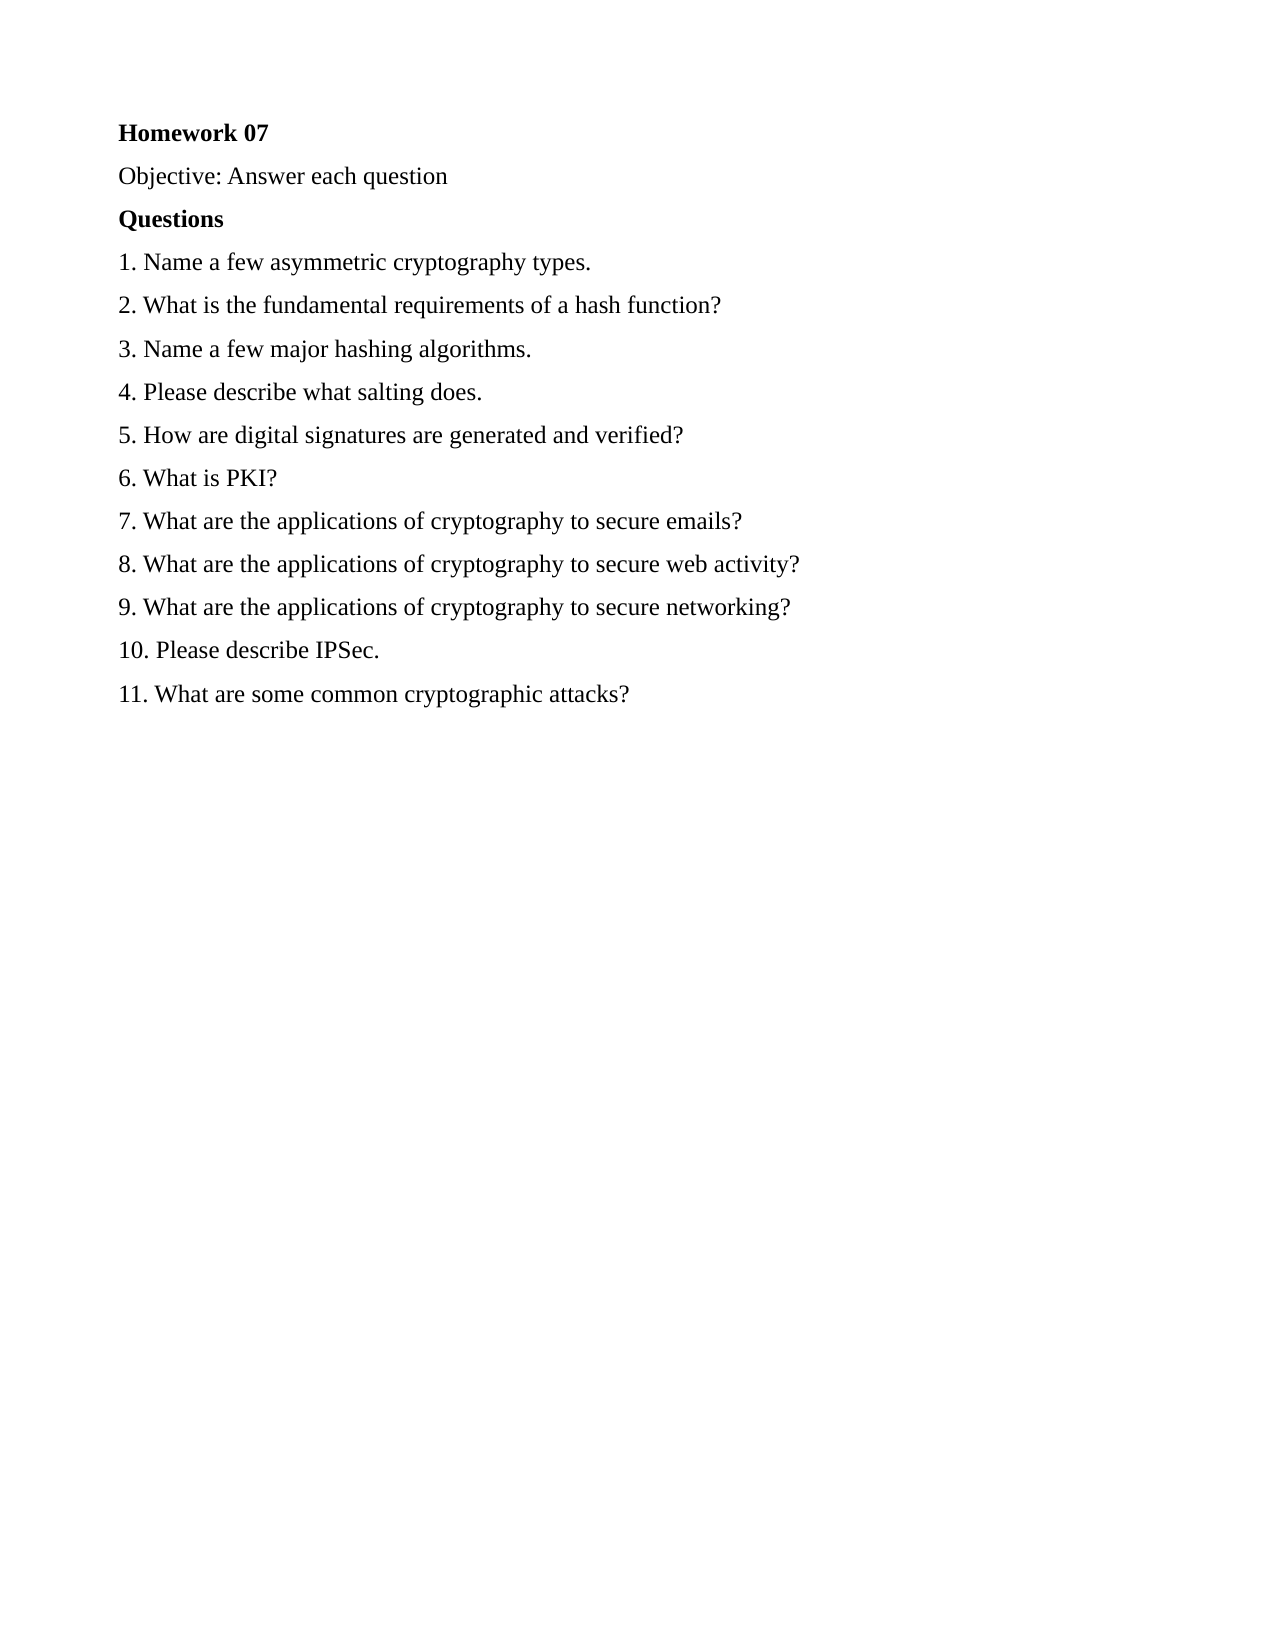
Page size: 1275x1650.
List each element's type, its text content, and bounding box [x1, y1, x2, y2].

text Objective: Answer each question [118, 161, 1157, 190]
text 2. What is the fundamental requirements of a hash function? [118, 291, 1157, 319]
text 8. What are the applications of cryptography to secure web activity? [118, 549, 1157, 578]
text 11. What are some common cryptographic attacks? [118, 679, 1157, 707]
text 4. Please describe what salting does. [118, 377, 1157, 406]
text Homework 07 [118, 118, 1157, 147]
text 10. Please describe IPSec. [118, 636, 1157, 664]
text 7. What are the applications of cryptography to secure emails? [118, 506, 1157, 535]
text 3. Name a few major hashing algorithms. [118, 334, 1157, 362]
text 1. Name a few asymmetric cryptography types. [118, 247, 1157, 276]
text Questions [118, 204, 1157, 233]
text 5. How are digital signatures are generated and verified? [118, 420, 1157, 449]
text 9. What are the applications of cryptography to secure networking? [118, 592, 1157, 621]
text 6. What is PKI? [118, 463, 1157, 492]
